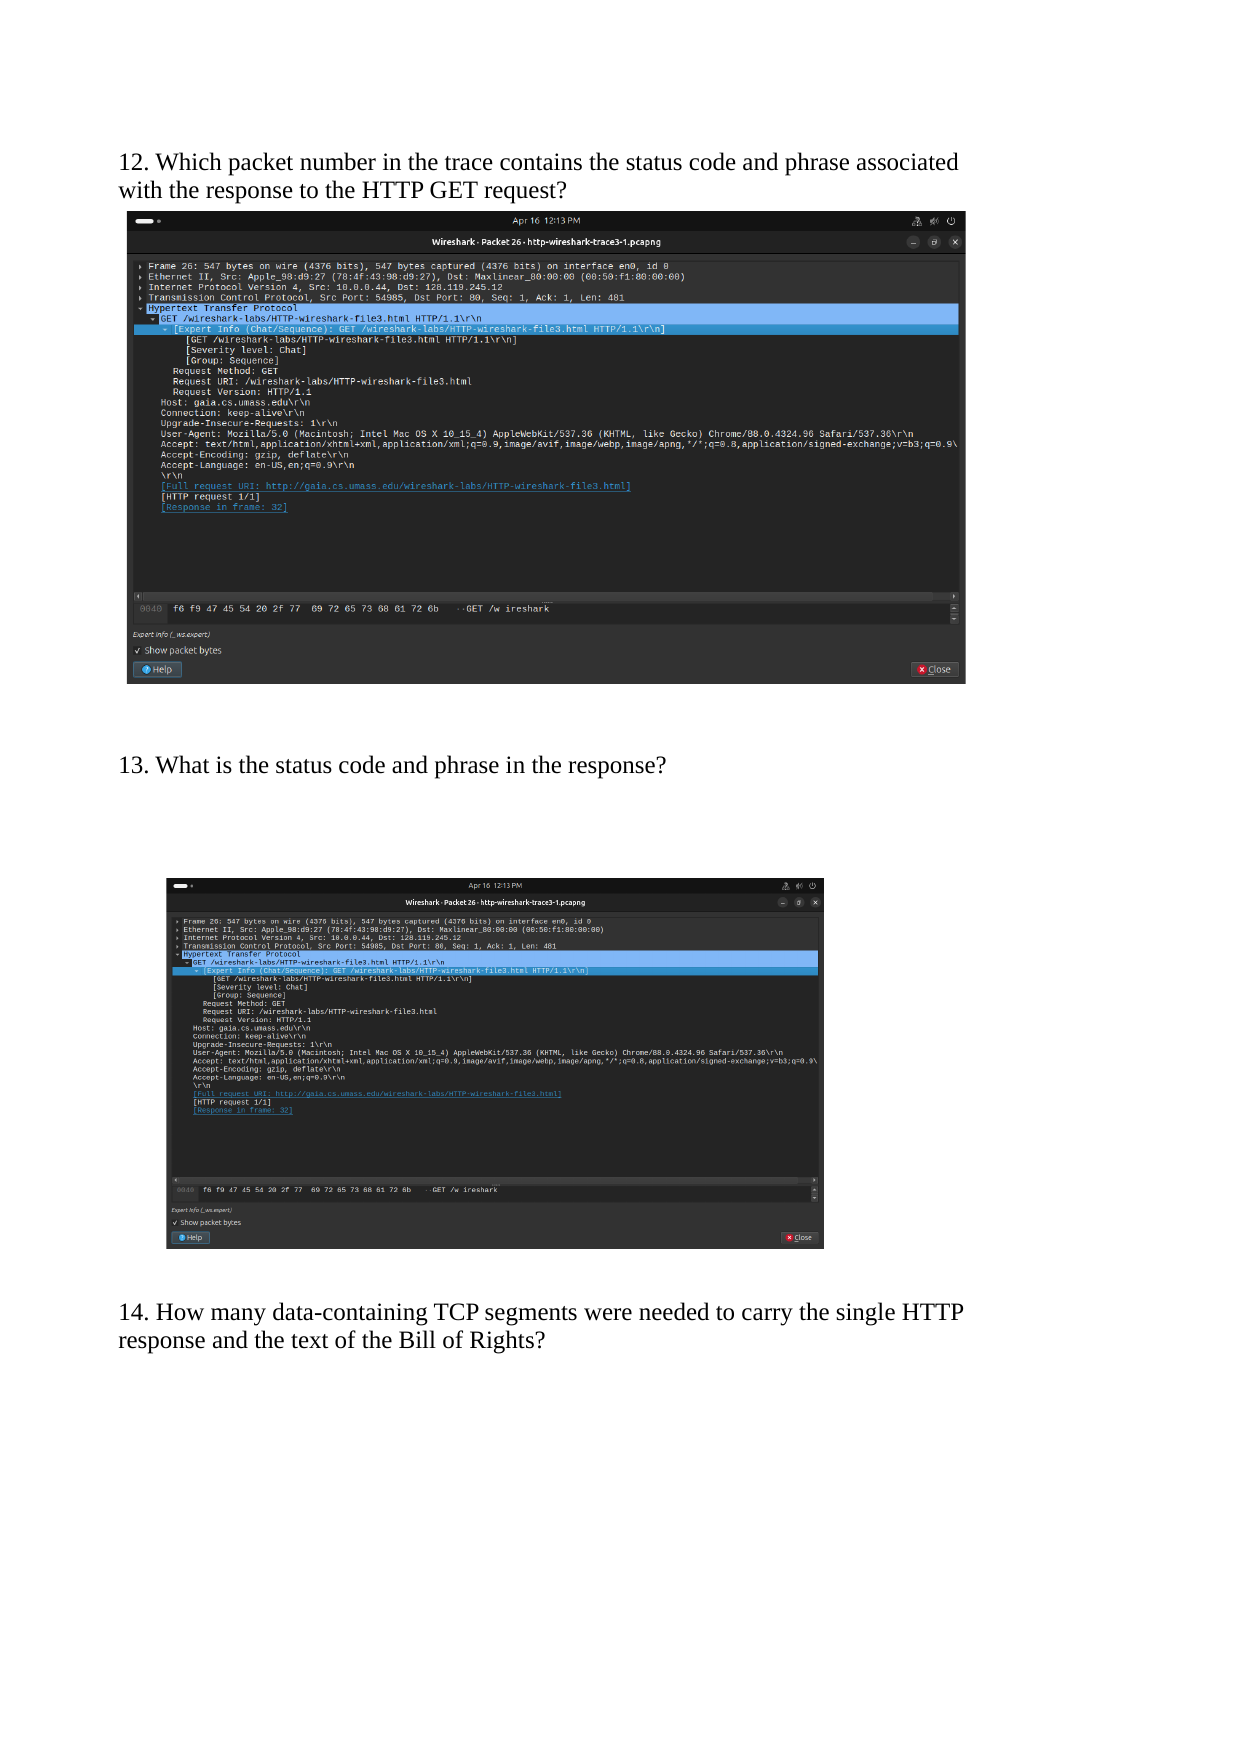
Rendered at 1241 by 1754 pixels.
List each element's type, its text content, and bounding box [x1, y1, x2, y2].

text response and the text of the Bill of Rights? [118, 1326, 1122, 1354]
picture [126, 211, 966, 684]
text 12. Which packet number in the trace contains the status code and phrase associated [118, 147, 1122, 176]
text with the response to the HTTP GET request? [118, 176, 1122, 204]
text 14. How many data-containing TCP segments were needed to carry the single HTTP [118, 1297, 1122, 1326]
text 13. What is the status code and phrase in the response? [118, 751, 1122, 779]
picture [166, 878, 824, 1249]
